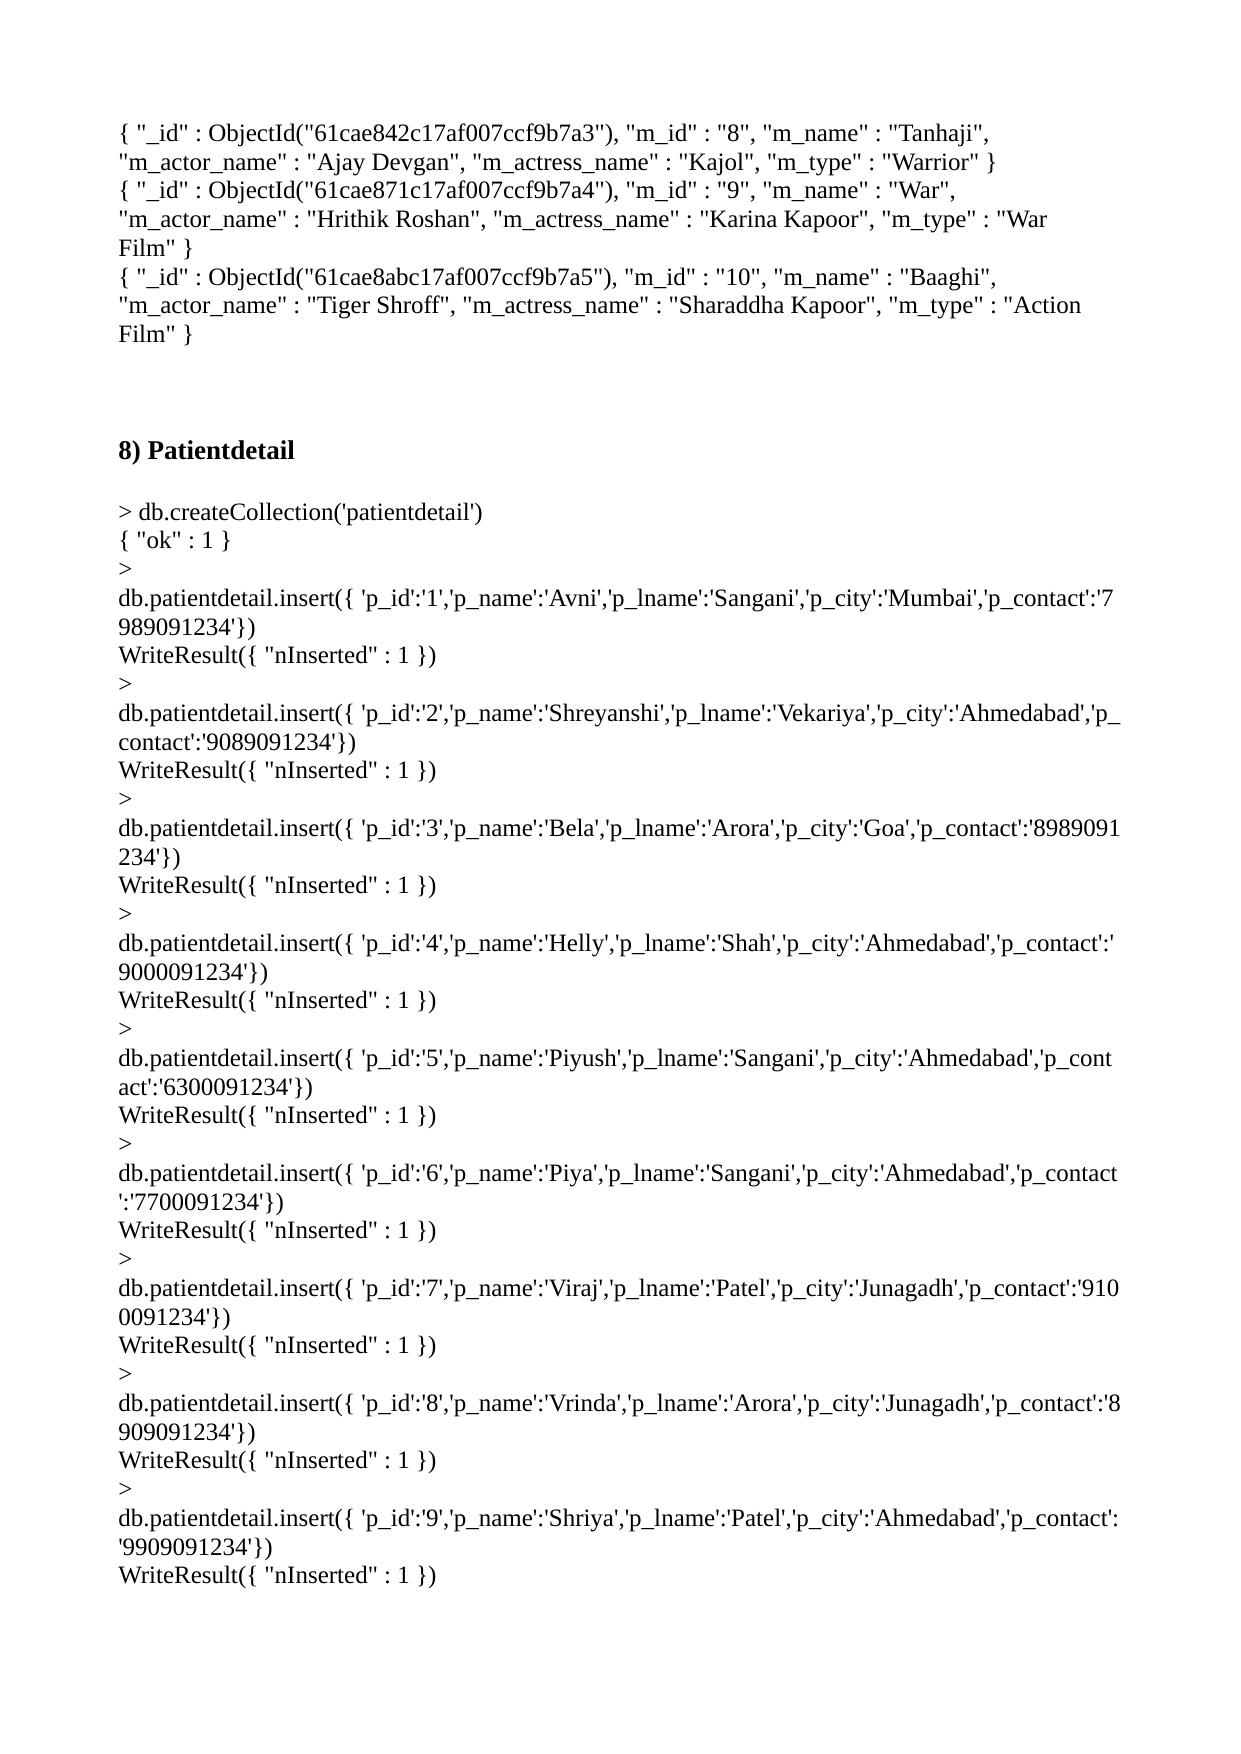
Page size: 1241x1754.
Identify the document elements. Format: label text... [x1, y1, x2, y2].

text { "ok" : 1 } [118, 525, 1122, 554]
text > db.patientdetail.insert({ 'p_id':'7','p_name':'Viraj','p_lname':'Patel','p_city':'Junagadh','p_contact':'9100091234'}) [118, 1244, 1122, 1330]
text WriteResult({ "nInserted" : 1 }) [118, 985, 1122, 1014]
text { "_id" : ObjectId("61cae871c17af007ccf9b7a4"), "m_id" : "9", "m_name" : "War", "m_actor_name" : "Hrithik Roshan", "m_actress_name" : "Karina Kapoor", "m_type" : "War Film" } [118, 176, 1122, 262]
text 8) Patientdetail [118, 434, 1122, 466]
text > db.patientdetail.insert({ 'p_id':'3','p_name':'Bela','p_lname':'Arora','p_city':'Goa','p_contact':'8989091234'}) [118, 784, 1122, 870]
text > db.patientdetail.insert({ 'p_id':'5','p_name':'Piyush','p_lname':'Sangani','p_city':'Ahmedabad','p_contact':'6300091234'}) [118, 1014, 1122, 1100]
text > db.patientdetail.insert({ 'p_id':'2','p_name':'Shreyanshi','p_lname':'Vekariya','p_city':'Ahmedabad','p_contact':'9089091234'}) [118, 669, 1122, 755]
text WriteResult({ "nInserted" : 1 }) [118, 1445, 1122, 1474]
text > db.patientdetail.insert({ 'p_id':'8','p_name':'Vrinda','p_lname':'Arora','p_city':'Junagadh','p_contact':'8909091234'}) [118, 1359, 1122, 1445]
text > db.patientdetail.insert({ 'p_id':'6','p_name':'Piya','p_lname':'Sangani','p_city':'Ahmedabad','p_contact':'7700091234'}) [118, 1129, 1122, 1215]
text WriteResult({ "nInserted" : 1 }) [118, 1330, 1122, 1359]
text > db.patientdetail.insert({ 'p_id':'9','p_name':'Shriya','p_lname':'Patel','p_city':'Ahmedabad','p_contact':'9909091234'}) [118, 1474, 1122, 1560]
text WriteResult({ "nInserted" : 1 }) [118, 1215, 1122, 1244]
text WriteResult({ "nInserted" : 1 }) [118, 1100, 1122, 1129]
text WriteResult({ "nInserted" : 1 }) [118, 640, 1122, 669]
text WriteResult({ "nInserted" : 1 }) [118, 1560, 1122, 1589]
text WriteResult({ "nInserted" : 1 }) [118, 755, 1122, 784]
text > db.patientdetail.insert({ 'p_id':'1','p_name':'Avni','p_lname':'Sangani','p_city':'Mumbai','p_contact':'7989091234'}) [118, 554, 1122, 640]
text { "_id" : ObjectId("61cae8abc17af007ccf9b7a5"), "m_id" : "10", "m_name" : "Baaghi", "m_actor_name" : "Tiger Shroff", "m_actress_name" : "Sharaddha Kapoor", "m_type" : "Action Film" } [118, 262, 1122, 348]
text > db.patientdetail.insert({ 'p_id':'4','p_name':'Helly','p_lname':'Shah','p_city':'Ahmedabad','p_contact':'9000091234'}) [118, 899, 1122, 985]
text > db.createCollection('patientdetail') [118, 497, 1122, 525]
text WriteResult({ "nInserted" : 1 }) [118, 870, 1122, 899]
text { "_id" : ObjectId("61cae842c17af007ccf9b7a3"), "m_id" : "8", "m_name" : "Tanhaji", "m_actor_name" : "Ajay Devgan", "m_actress_name" : "Kajol", "m_type" : "Warrior" } [118, 118, 1122, 176]
